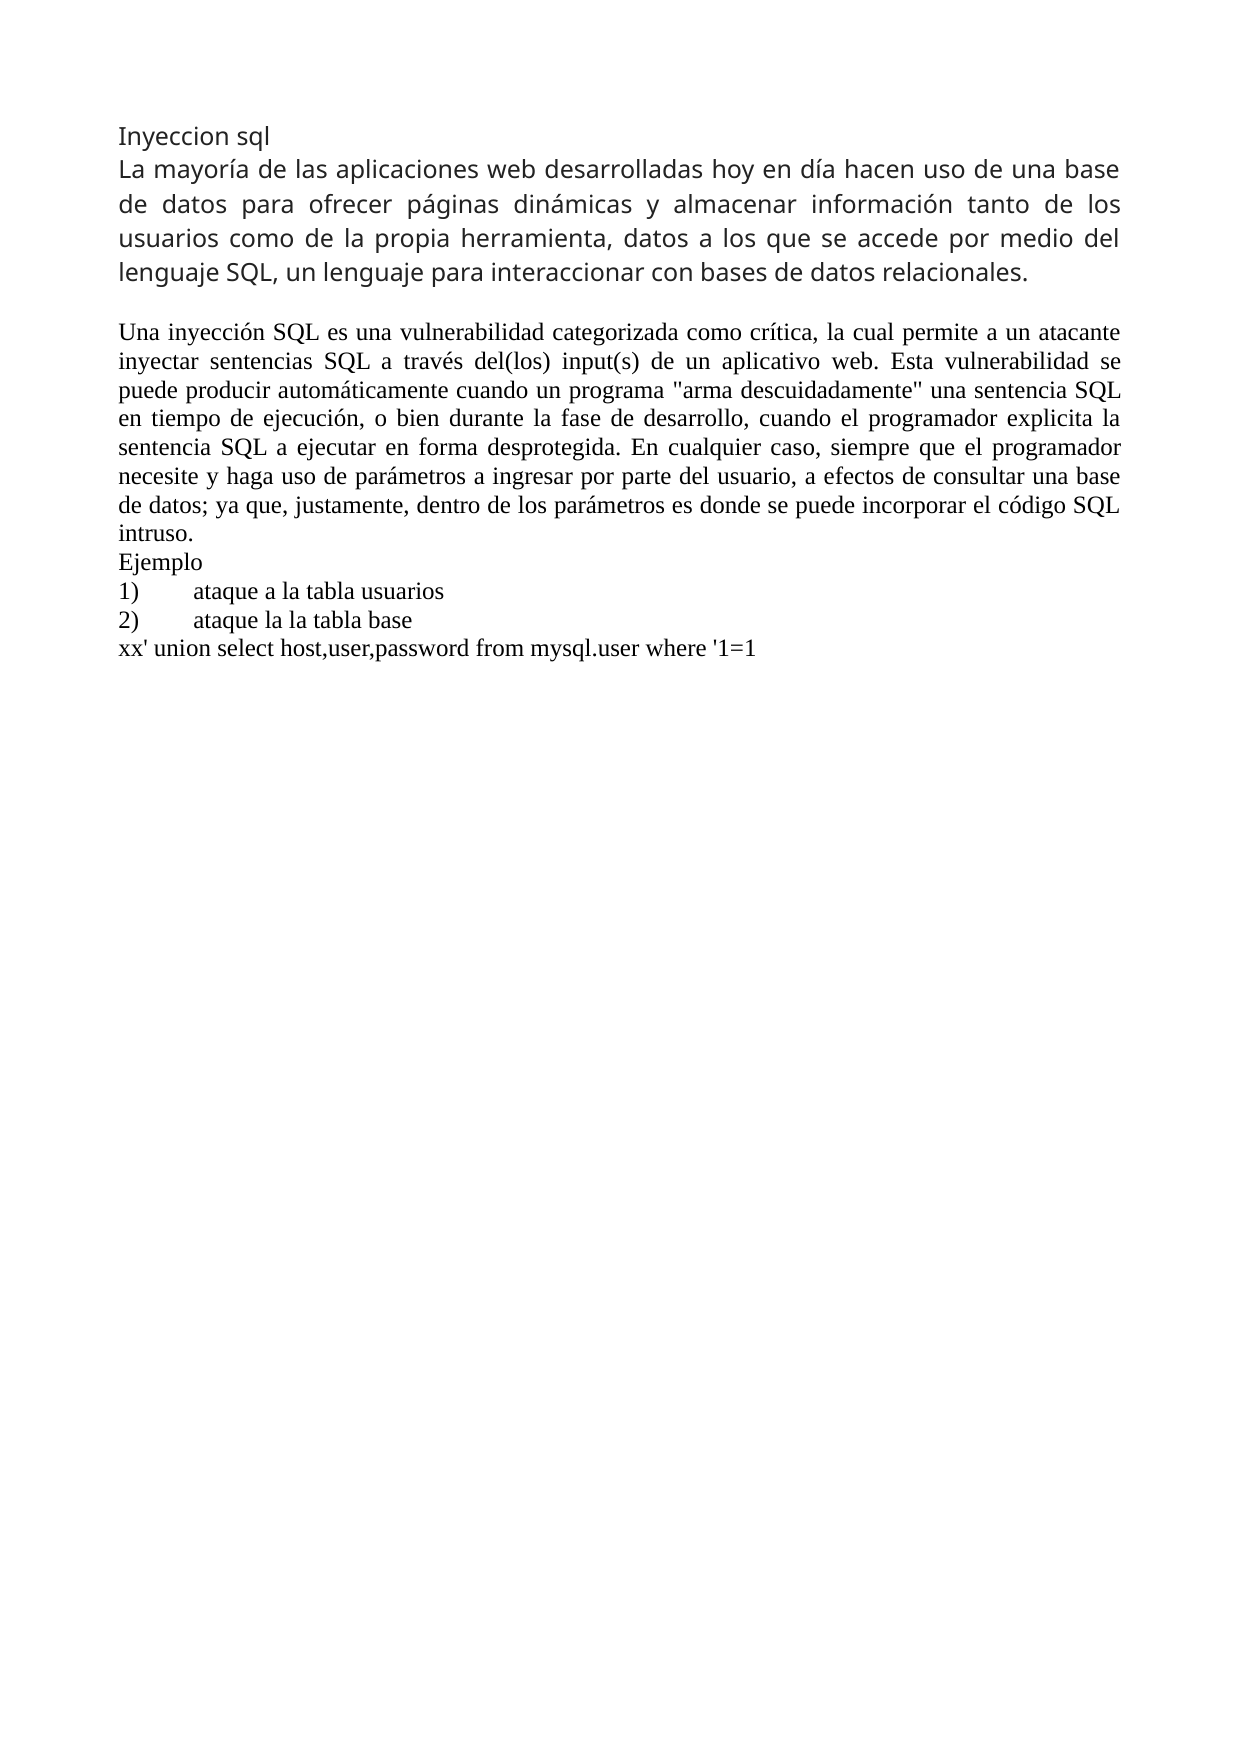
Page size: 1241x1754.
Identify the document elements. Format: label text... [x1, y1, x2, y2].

text Ejemplo [118, 547, 1122, 576]
text La mayoría de las aplicaciones web desarrolladas hoy en día hacen uso de una base de datos para ofrecer páginas dinámicas y almacenar información tanto de los usuarios como de la propia herramienta, datos a los que se accede por medio del lenguaje SQL, un lenguaje para interaccionar con bases de datos relacionales. [118, 152, 1122, 288]
text Inyeccion sql [118, 118, 1122, 152]
list xx' union select host,user,password from mysql.user where '1=1 [118, 633, 1122, 662]
text Una inyección SQL es una vulnerabilidad categorizada como crítica, la cual permite a un atacante inyectar sentencias SQL a través del(los) input(s) de un aplicativo web. Esta vulnerabilidad se puede producir automáticamente cuando un programa "arma descuidadamente" una sentencia SQL en tiempo de ejecución, o bien durante la fase de desarrollo, cuando el programador explicita la sentencia SQL a ejecutar en forma desprotegida. En cualquier caso, siempre que el programador necesite y haga uso de parámetros a ingresar por parte del usuario, a efectos de consultar una base de datos; ya que, justamente, dentro de los parámetros es donde se puede incorporar el código SQL intruso. [118, 317, 1122, 547]
list ataque a la tabla usuarios [118, 576, 1122, 605]
list ataque la la tabla base [118, 605, 1122, 633]
